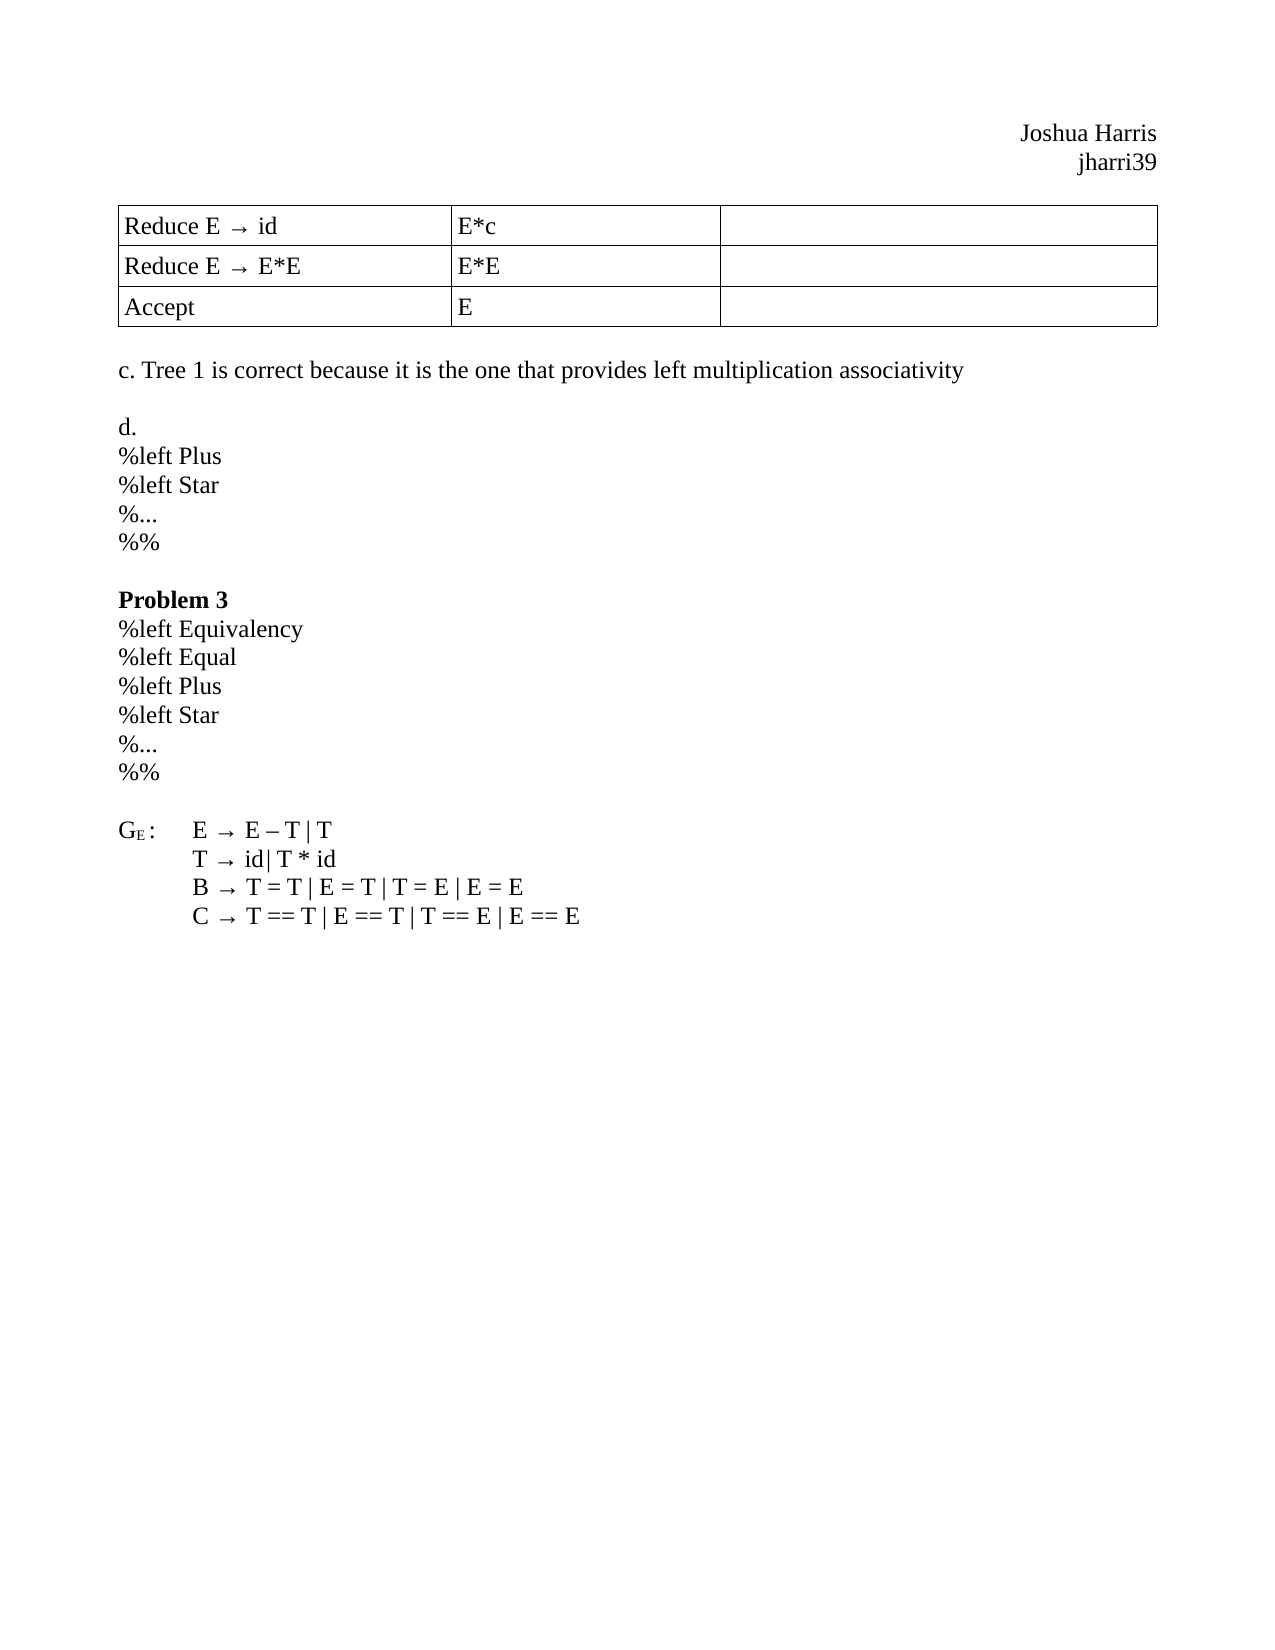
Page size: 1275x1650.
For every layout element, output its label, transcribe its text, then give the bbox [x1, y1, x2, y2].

text d. [118, 412, 1157, 441]
text C → T == T | E == T | T == E | E == E [118, 901, 1157, 930]
table_cell E [452, 287, 720, 326]
table_cell E*c [452, 206, 720, 245]
text GE : E → E – T | T [118, 815, 1157, 844]
text %left Plus [118, 671, 1157, 700]
table_cell Reduce E → id [119, 206, 451, 245]
text T → id | T * id [118, 844, 1157, 872]
table_cell E*E [452, 246, 720, 286]
text B → T = T | E = T | T = E | E = E [118, 872, 1157, 901]
text %... [118, 729, 1157, 757]
table_cell Accept [119, 287, 451, 326]
text %% [118, 527, 1157, 556]
text c. Tree 1 is correct because it is the one that provides left multiplication associativity [118, 355, 1157, 384]
text %... [118, 499, 1157, 527]
text %% [118, 757, 1157, 786]
text %left Star [118, 470, 1157, 499]
text %left Equivalency [118, 614, 1157, 642]
table_cell [721, 206, 1157, 245]
table_cell [721, 287, 1157, 326]
text %left Star [118, 700, 1157, 729]
text Problem 3 [118, 585, 1157, 614]
text %left Equal [118, 642, 1157, 671]
table_cell Reduce E → E*E [119, 246, 451, 286]
text %left Plus [118, 441, 1157, 470]
table_cell [721, 246, 1157, 286]
